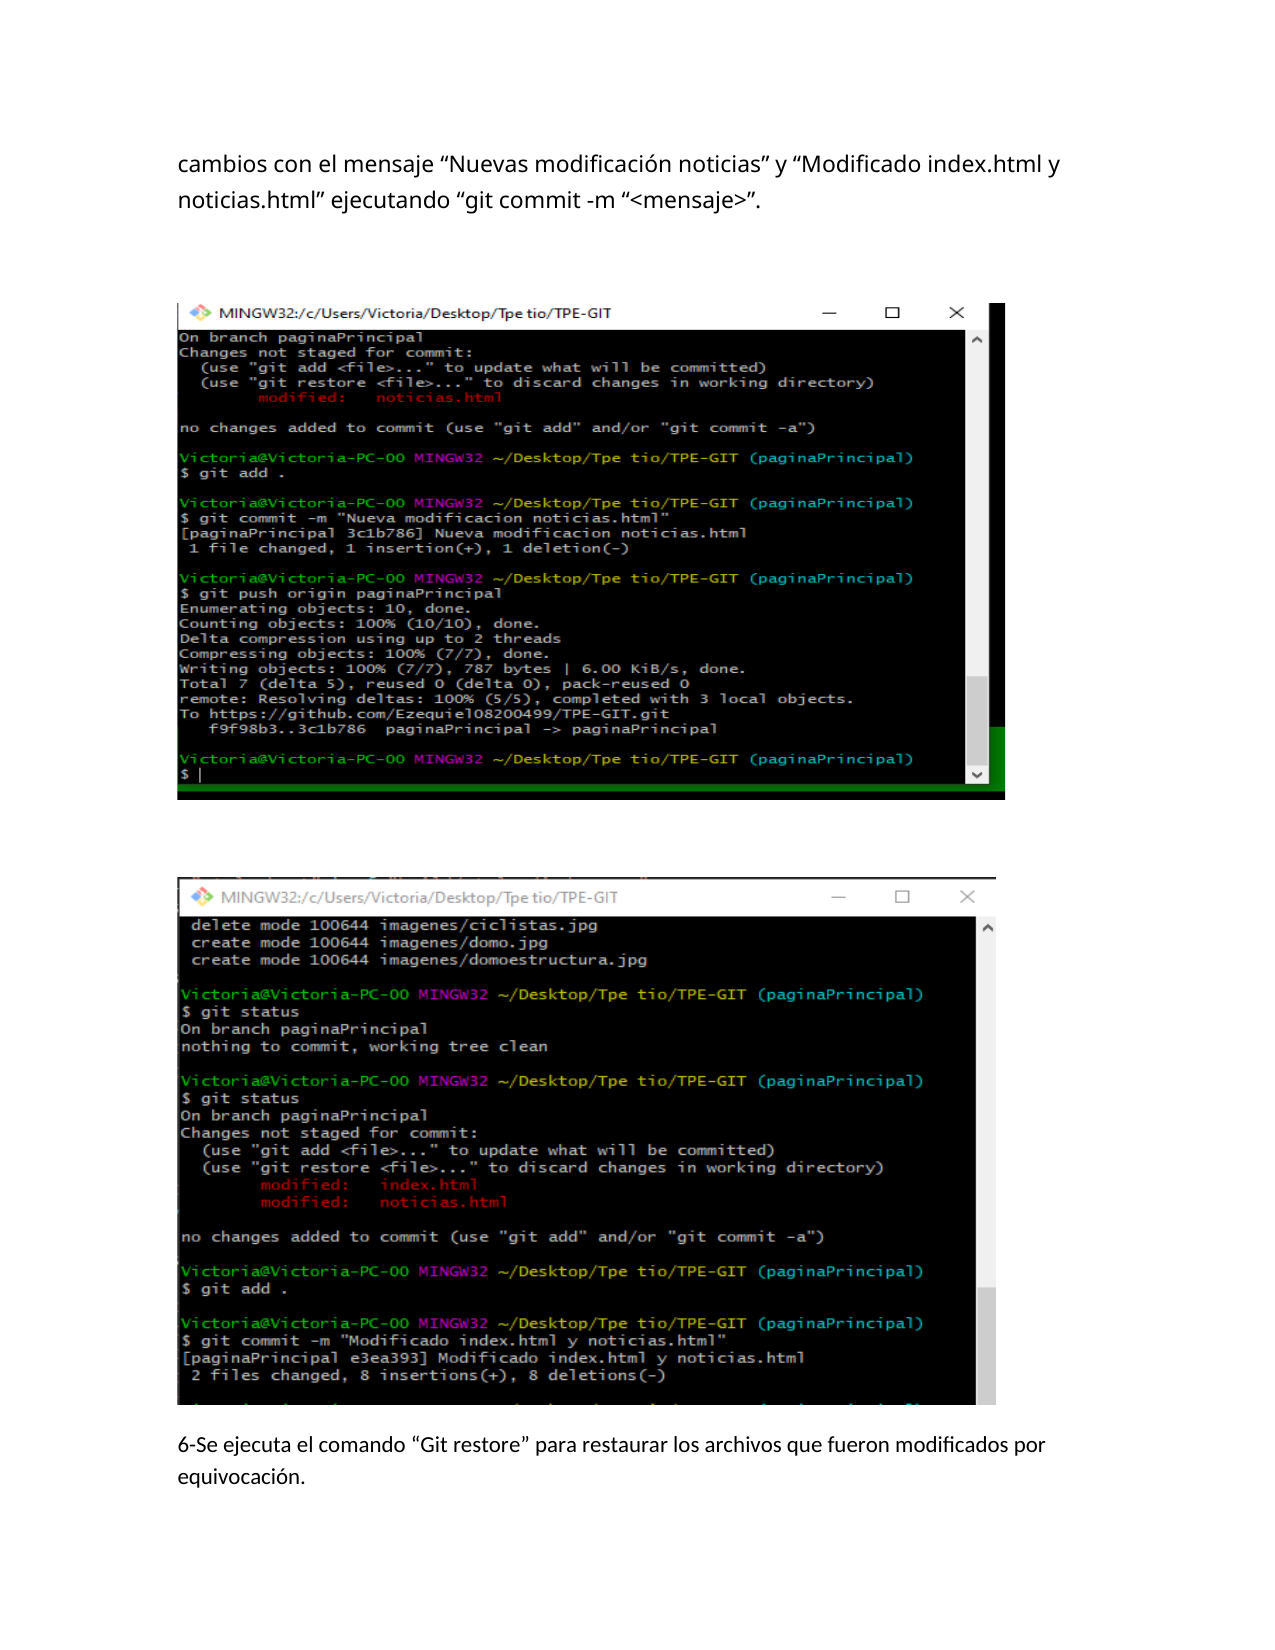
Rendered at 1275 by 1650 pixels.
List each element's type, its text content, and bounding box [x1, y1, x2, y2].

picture [177, 877, 996, 1405]
picture [177, 303, 1006, 800]
text cambios con el mensaje “Nuevas modificación noticias” y “Modificado index.html y noticias.html” ejecutando “git commit -m “<mensaje>”. [177, 148, 1098, 215]
text 6-Se ejecuta el comando “Git restore” para restaurar los archivos que fueron modificados por equivocación. [177, 1430, 1098, 1490]
